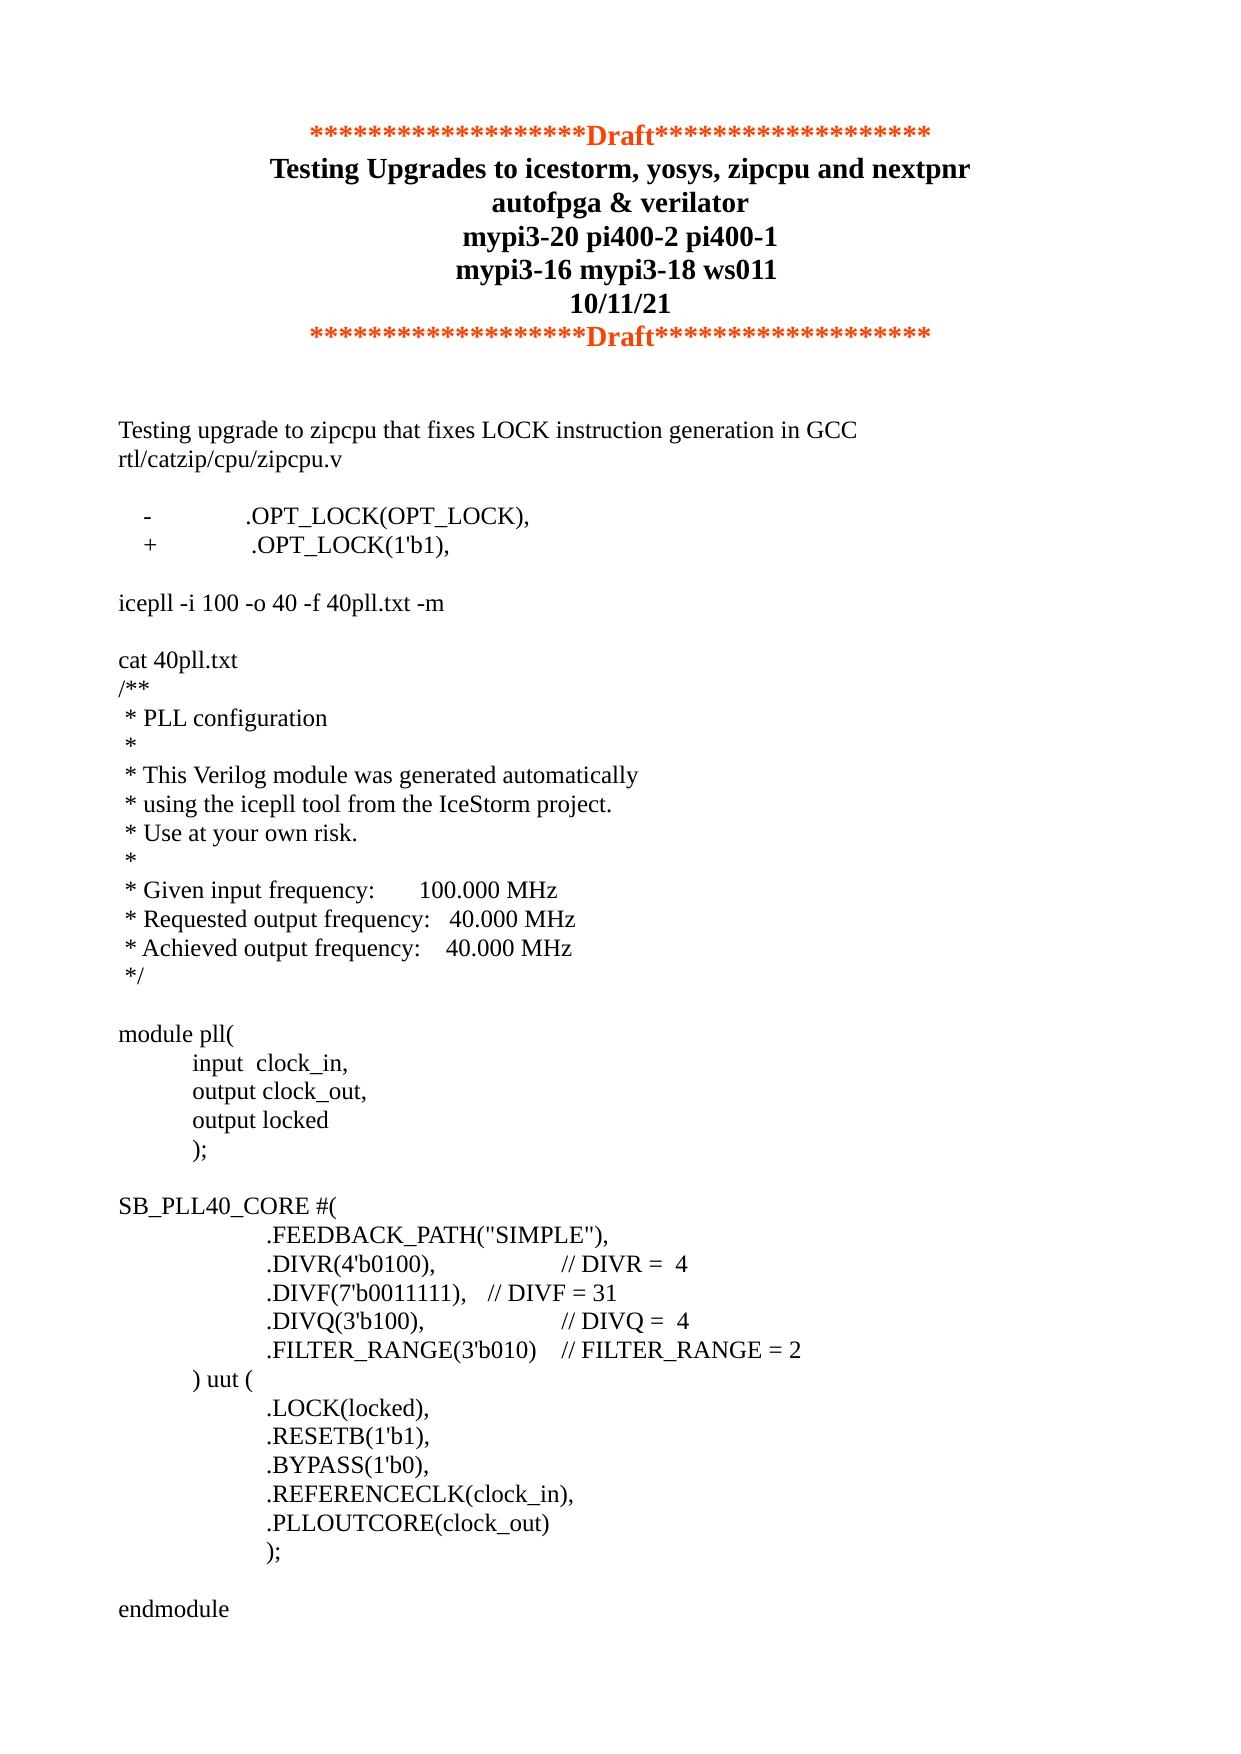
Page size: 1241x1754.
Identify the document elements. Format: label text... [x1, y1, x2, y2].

text * This Verilog module was generated automatically [118, 760, 1122, 789]
text * PLL configuration [118, 703, 1122, 731]
text *******************Draft******************* [118, 118, 1122, 152]
text autofpga & verilator [118, 185, 1122, 219]
text .LOCK(locked), [118, 1393, 1122, 1421]
text .DIVQ(3'b100), // DIVQ = 4 [118, 1306, 1122, 1335]
text - .OPT_LOCK(OPT_LOCK), [118, 501, 1122, 530]
text rtl/catzip/cpu/zipcpu.v [118, 444, 1122, 473]
text ) uut ( [118, 1364, 1122, 1393]
text SB_PLL40_CORE #( [118, 1191, 1122, 1220]
text * [118, 846, 1122, 875]
text Testing Upgrades to icestorm, yosys, zipcpu and nextpnr [118, 152, 1122, 185]
text endmodule [118, 1594, 1122, 1623]
text *******************Draft******************* [118, 319, 1122, 353]
text .FEEDBACK_PATH("SIMPLE"), [118, 1220, 1122, 1249]
text * Requested output frequency: 40.000 MHz [118, 904, 1122, 933]
text icepll -i 100 -o 40 -f 40pll.txt -m [118, 588, 1122, 616]
text input clock_in, [118, 1048, 1122, 1076]
text */ [118, 961, 1122, 990]
text Testing upgrade to zipcpu that fixes LOCK instruction generation in GCC [118, 415, 1122, 444]
text mypi3-20 pi400-2 pi400-1 [118, 219, 1122, 252]
text + .OPT_LOCK(1'b1), [118, 530, 1122, 559]
text * Given input frequency: 100.000 MHz [118, 875, 1122, 904]
text * Use at your own risk. [118, 818, 1122, 846]
text .DIVR(4'b0100), // DIVR = 4 [118, 1249, 1122, 1278]
text .RESETB(1'b1), [118, 1421, 1122, 1450]
text * Achieved output frequency: 40.000 MHz [118, 933, 1122, 961]
text .BYPASS(1'b0), [118, 1450, 1122, 1479]
text * using the icepll tool from the IceStorm project. [118, 789, 1122, 818]
text .DIVF(7'b0011111), // DIVF = 31 [118, 1278, 1122, 1306]
text output locked [118, 1105, 1122, 1134]
text ); [118, 1536, 1122, 1565]
text cat 40pll.txt [118, 645, 1122, 674]
text .PLLOUTCORE(clock_out) [118, 1508, 1122, 1536]
text output clock_out, [118, 1076, 1122, 1105]
text .FILTER_RANGE(3'b010) // FILTER_RANGE = 2 [118, 1335, 1122, 1364]
text .REFERENCECLK(clock_in), [118, 1479, 1122, 1508]
text * [118, 731, 1122, 760]
text 10/11/21 [118, 286, 1122, 319]
text /** [118, 674, 1122, 703]
text ); [118, 1134, 1122, 1163]
text mypi3-16 mypi3-18 ws011 [118, 252, 1122, 286]
text module pll( [118, 1019, 1122, 1048]
